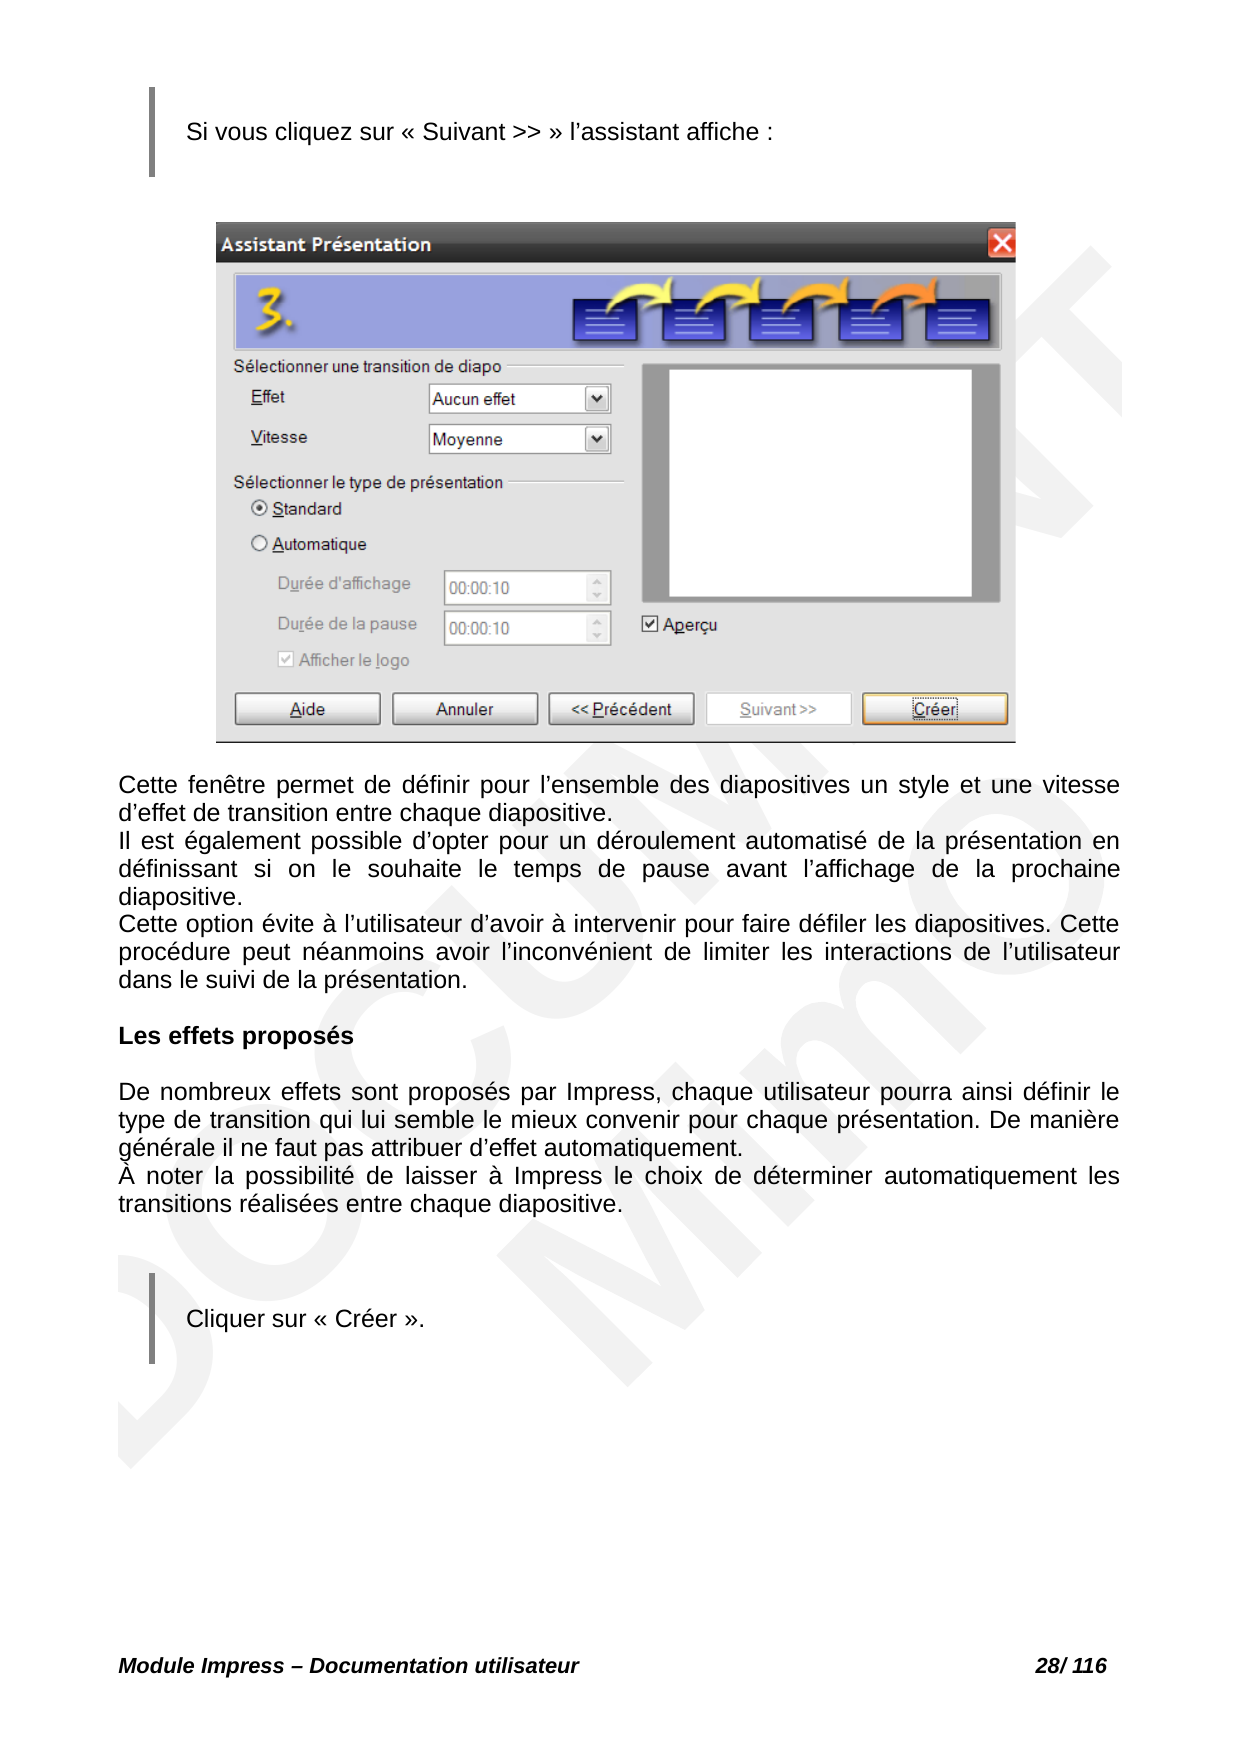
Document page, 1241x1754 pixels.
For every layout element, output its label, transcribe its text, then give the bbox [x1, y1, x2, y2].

text Cette option évite à l’utilisateur d’avoir à intervenir pour faire défiler les diapositives. Cette procédure peut néanmoins avoir l’inconvénient de limiter les interactions de l’utilisateur dans le suivi de la présentation. [118, 910, 1122, 994]
text Cliquer sur « Créer ». [155, 1273, 1122, 1364]
text À noter la possibilité de laisser à Impress le choix de déterminer automatiquement les transitions réalisées entre chaque diapositive. [118, 1162, 1122, 1217]
picture [216, 222, 1016, 743]
text Si vous cliquez sur « Suivant >> » l’assistant affiche : [155, 87, 1122, 177]
text Les effets proposés [118, 1022, 1122, 1050]
text Il est également possible d’opter pour un déroulement automatisé de la présentation en définissant si on le souhaite le temps de pause avant l’affichage de la prochaine diapositive. [118, 827, 1122, 910]
text Cette fenêtre permet de définir pour l’ensemble des diapositives un style et une vitesse d’effet de transition entre chaque diapositive. [118, 771, 1122, 827]
text De nombreux effets sont proposés par Impress, chaque utilisateur pourra ainsi définir le type de transition qui lui semble le mieux convenir pour chaque présentation. De manière générale il ne faut pas attribuer d’effet automatiquement. [118, 1078, 1122, 1162]
